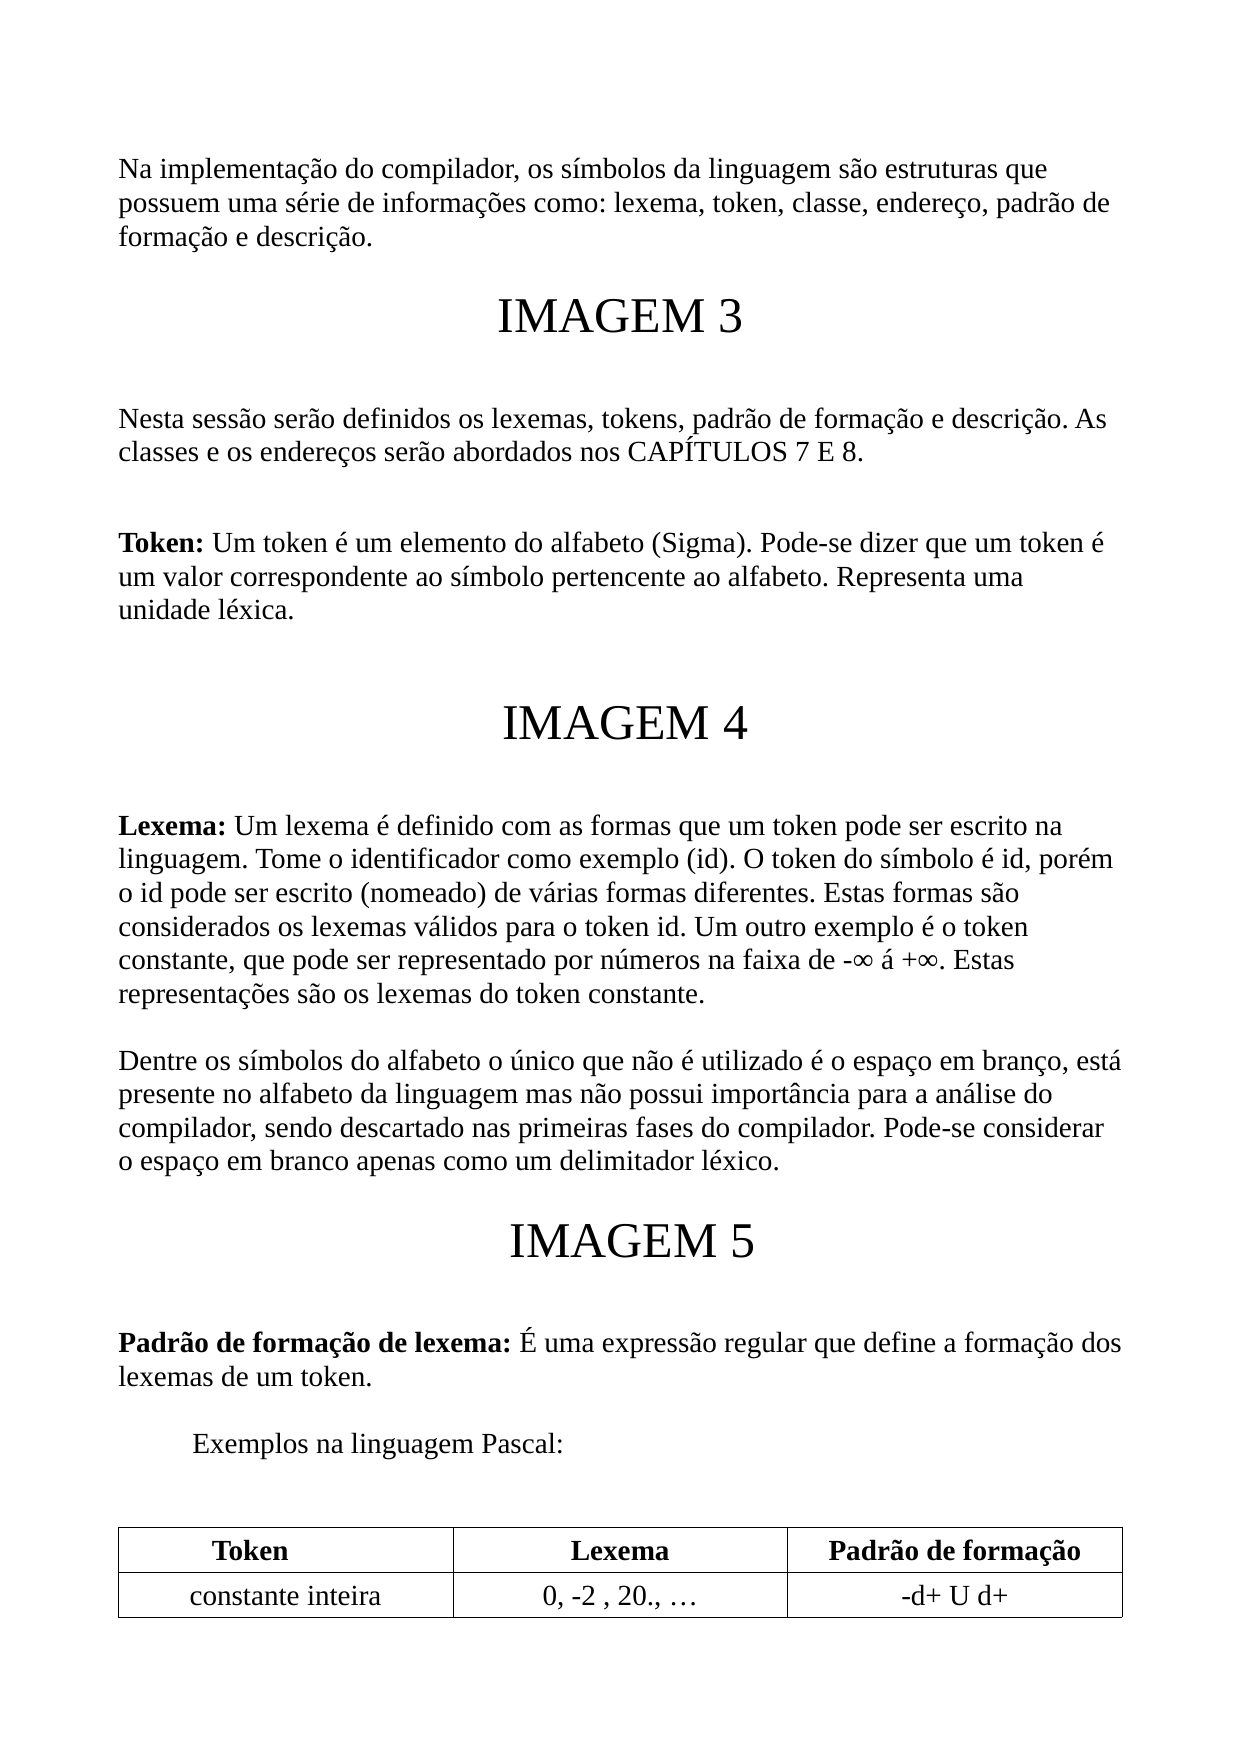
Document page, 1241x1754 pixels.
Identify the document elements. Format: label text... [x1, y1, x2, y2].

table_header Lexema [454, 1528, 787, 1572]
table_cell 0, -2 , 20., … [454, 1573, 787, 1617]
text Padrão de formação de lexema: É uma expressão regular que define a formação dos lexemas de um token. [118, 1326, 1122, 1393]
text IMAGEM 4 [118, 693, 1122, 751]
text IMAGEM 5 [118, 1211, 1122, 1268]
table_header Token [119, 1528, 453, 1572]
text IMAGEM 3 [118, 286, 1122, 343]
text Na implementação do compilador, os símbolos da linguagem são estruturas que possuem uma série de informações como: lexema, token, classe, endereço, padrão de formação e descrição. [118, 152, 1122, 252]
table_cell constante inteira [119, 1573, 453, 1617]
text Lexema: Um lexema é definido com as formas que um token pode ser escrito na linguagem. Tome o identificador como exemplo (id). O token do símbolo é id, porém o id pode ser escrito (nomeado) de várias formas diferentes. Estas formas são considerados os lexemas válidos para o token id. Um outro exemplo é o token constante, que pode ser representado por números na faixa de -∞ á +∞. Estas representações são os lexemas do token constante. [118, 808, 1122, 1009]
text Exemplos na linguagem Pascal: [118, 1426, 1122, 1460]
text Nesta sessão serão definidos os lexemas, tokens, padrão de formação e descrição. As classes e os endereços serão abordados nos CAPÍTULOS 7 E 8. [118, 401, 1122, 468]
text Dentre os símbolos do alfabeto o único que não é utilizado é o espaço em branço, está presente no alfabeto da linguagem mas não possui importância para a análise do compilador, sendo descartado nas primeiras fases do compilador. Pode-se considerar o espaço em branco apenas como um delimitador léxico. [118, 1043, 1122, 1177]
table_header Padrão de formação [788, 1528, 1122, 1572]
table_cell -d+ U d+ [788, 1573, 1122, 1617]
text Token: Um token é um elemento do alfabeto (Sigma). Pode-se dizer que um token é um valor correspondente ao símbolo pertencente ao alfabeto. Representa uma unidade léxica. [118, 525, 1122, 626]
